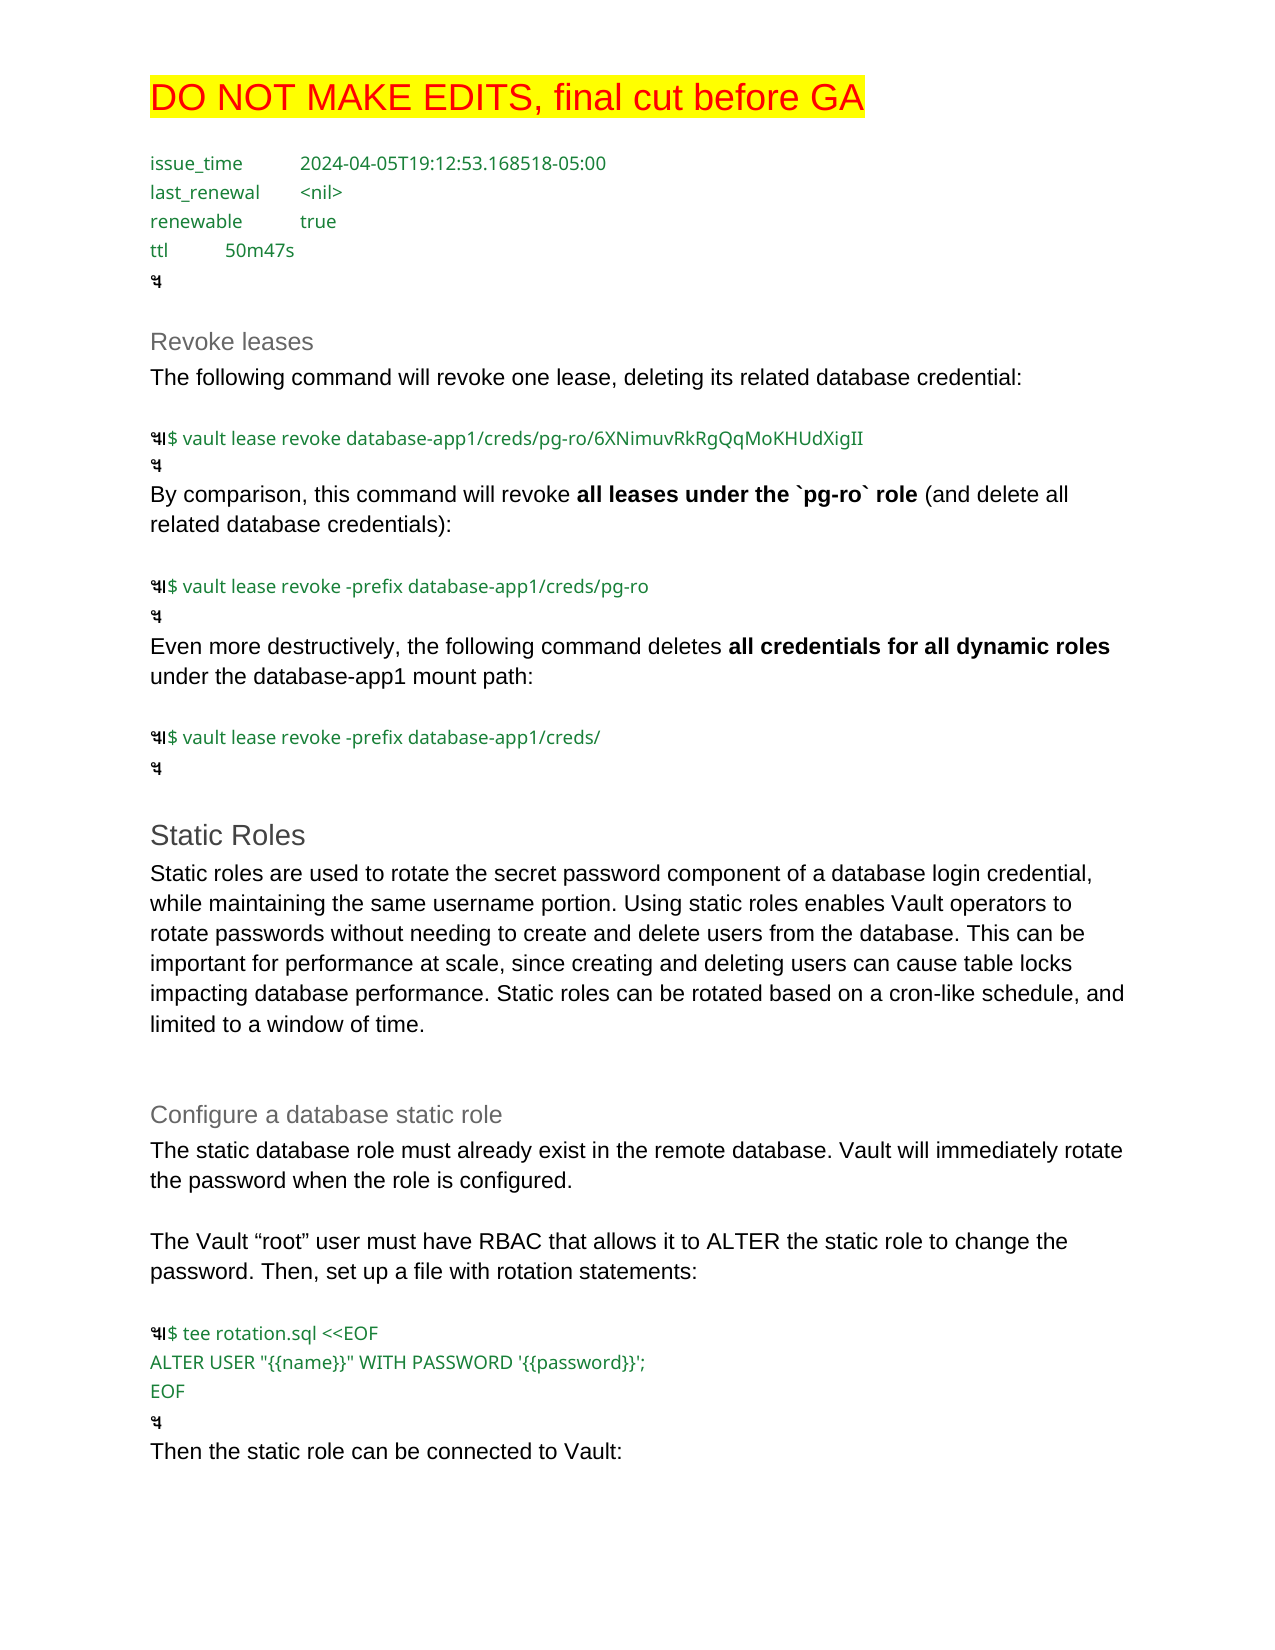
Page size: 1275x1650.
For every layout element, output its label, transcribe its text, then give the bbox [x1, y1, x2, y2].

text $ vault lease revoke -prefix database-app1/creds/pg-ro [150, 572, 1125, 598]
text ttl 50m47s [150, 238, 1125, 263]
text $ vault lease revoke database-app1/creds/pg-ro/6XNimuvRkRgQqMoKHUdXigII [150, 424, 1125, 451]
text issue_time 2024-04-05T19:12:53.168518-05:00 [150, 150, 1125, 176]
text  [150, 754, 1125, 781]
text  [150, 1408, 1125, 1434]
text  [150, 267, 1125, 293]
text  [150, 602, 1125, 629]
text ALTER USER "{{name}}" WITH PASSWORD '{{password}}'; [150, 1349, 1125, 1375]
text By comparison, this command will revoke all leases under the `pg-ro` role (and delete all related database credentials): [150, 481, 1125, 538]
subtitle Configure a database static role [150, 1100, 1125, 1129]
text Even more destructively, the following command deletes all credentials for all dynamic roles under the database-app1 mount path: [150, 633, 1125, 689]
text renewable true [150, 208, 1125, 234]
text $ tee rotation.sql <<EOF [150, 1318, 1125, 1345]
text EOF [150, 1379, 1125, 1404]
text The following command will revoke one lease, deleting its related database credential: [150, 363, 1125, 390]
text  [150, 451, 1125, 477]
subtitle Static Roles [150, 818, 1125, 851]
text $ vault lease revoke -prefix database-app1/creds/ [150, 723, 1125, 750]
text last_renewal <nil> [150, 179, 1125, 205]
subtitle Revoke leases [150, 326, 1125, 355]
text The static database role must already exist in the remote database. Vault will immediately rotate the password when the role is configured. [150, 1137, 1125, 1194]
text Then the static role can be connected to Vault: [150, 1438, 1125, 1464]
text Static roles are used to rotate the secret password component of a database login credential, while maintaining the same username portion. Using static roles enables Vault operators to rotate passwords without needing to create and delete users from the database. This can be important for performance at scale, since creating and deleting users can cause table locks impacting database performance. Static roles can be rotated based on a cron-like schedule, and limited to a window of time. [150, 859, 1125, 1037]
text The Vault “root” user must have RBAC that allows it to ALTER the static role to change the password. Then, set up a file with rotation statements: [150, 1228, 1125, 1284]
